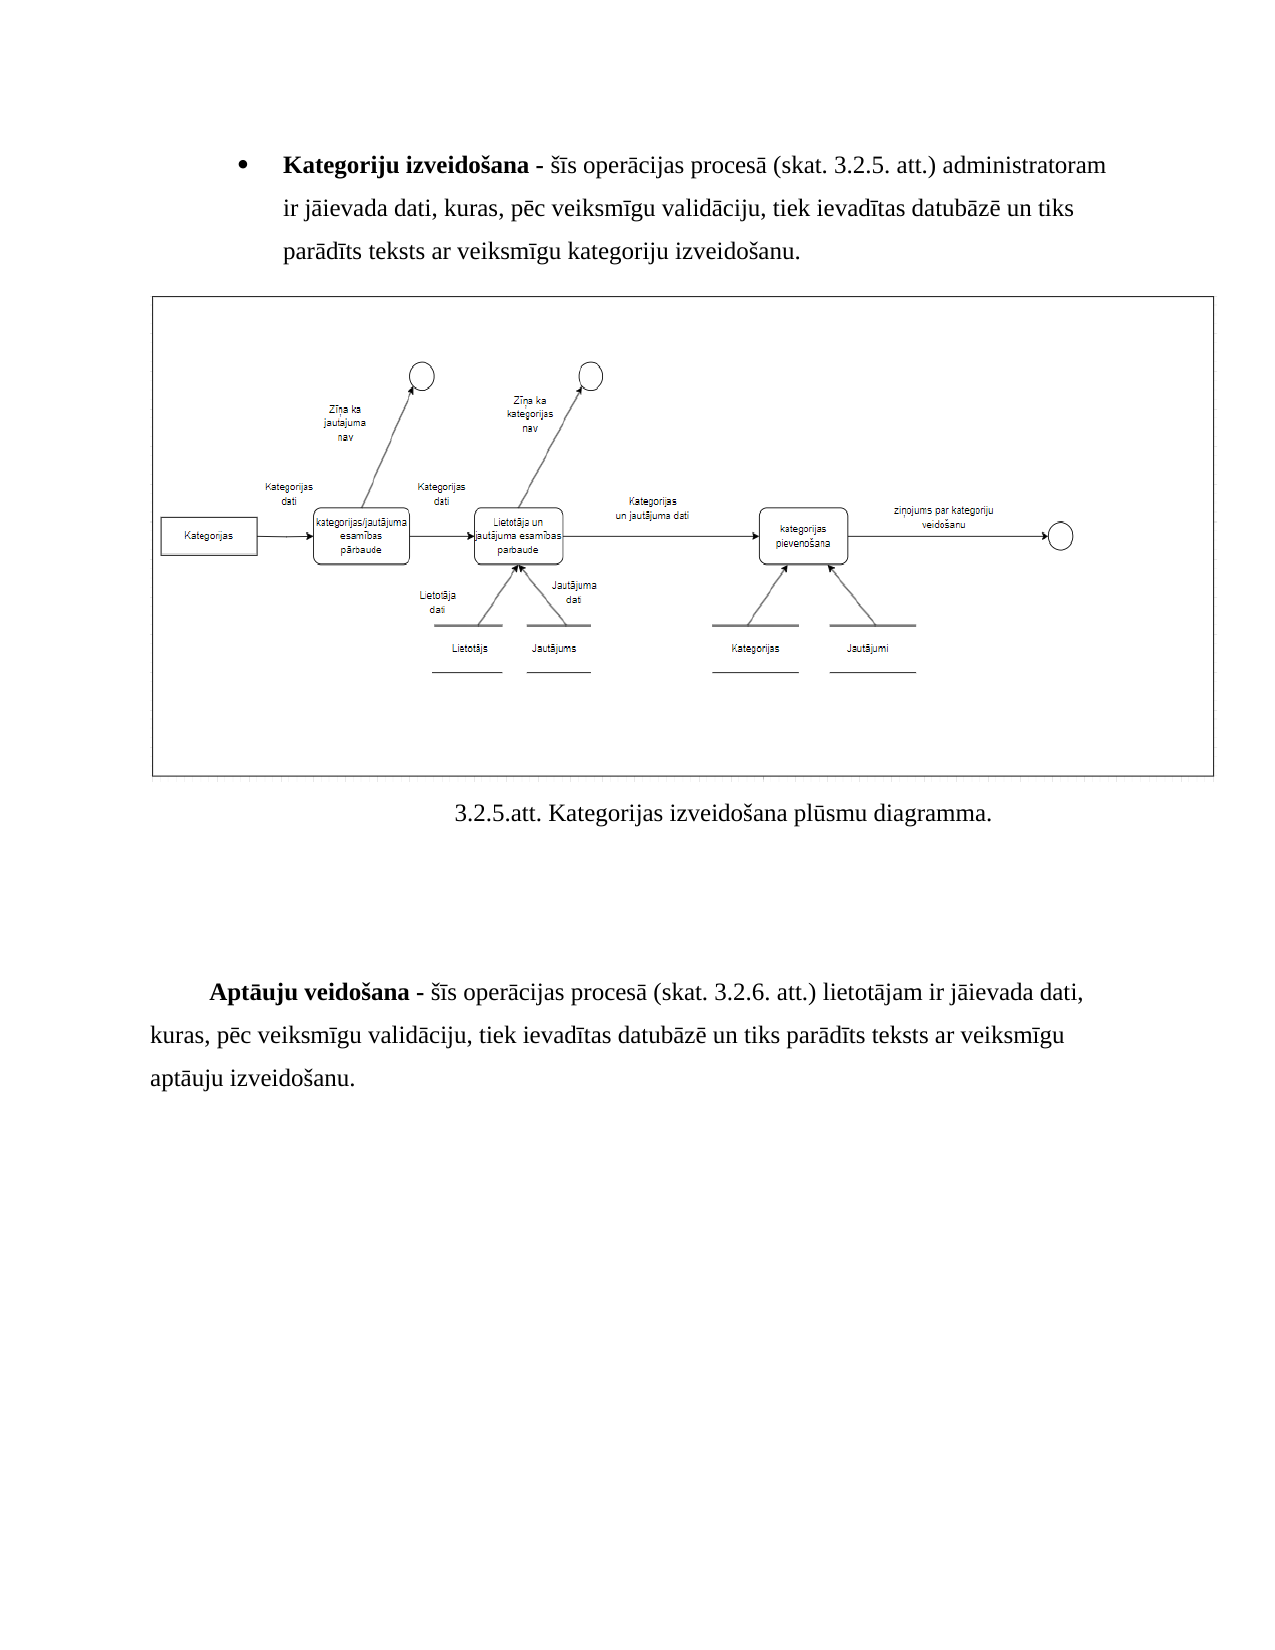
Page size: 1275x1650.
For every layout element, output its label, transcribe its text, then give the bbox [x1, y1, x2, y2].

list Kategoriju izveidošana - šīs operācijas procesā (skat. 3.2.5. att.) administratoram ir jāievada dati, kuras, pēc veiksmīgu validāciju, tiek ievadītas datubāzē un tiks parādīts teksts ar veiksmīgu kategoriju izveidošanu. [239, 150, 1125, 265]
text Aptāuju veidošana - šīs operācijas procesā (skat. 3.2.6. att.) lietotājam ir jāievada dati, kuras, pēc veiksmīgu validāciju, tiek ievadītas datubāzē un tiks parādīts teksts ar veiksmīgu aptāuju izveidošanu. [150, 977, 1125, 1092]
text 3.2.5.att. Kategorijas izveidošana plūsmu diagramma. [262, 798, 1125, 827]
